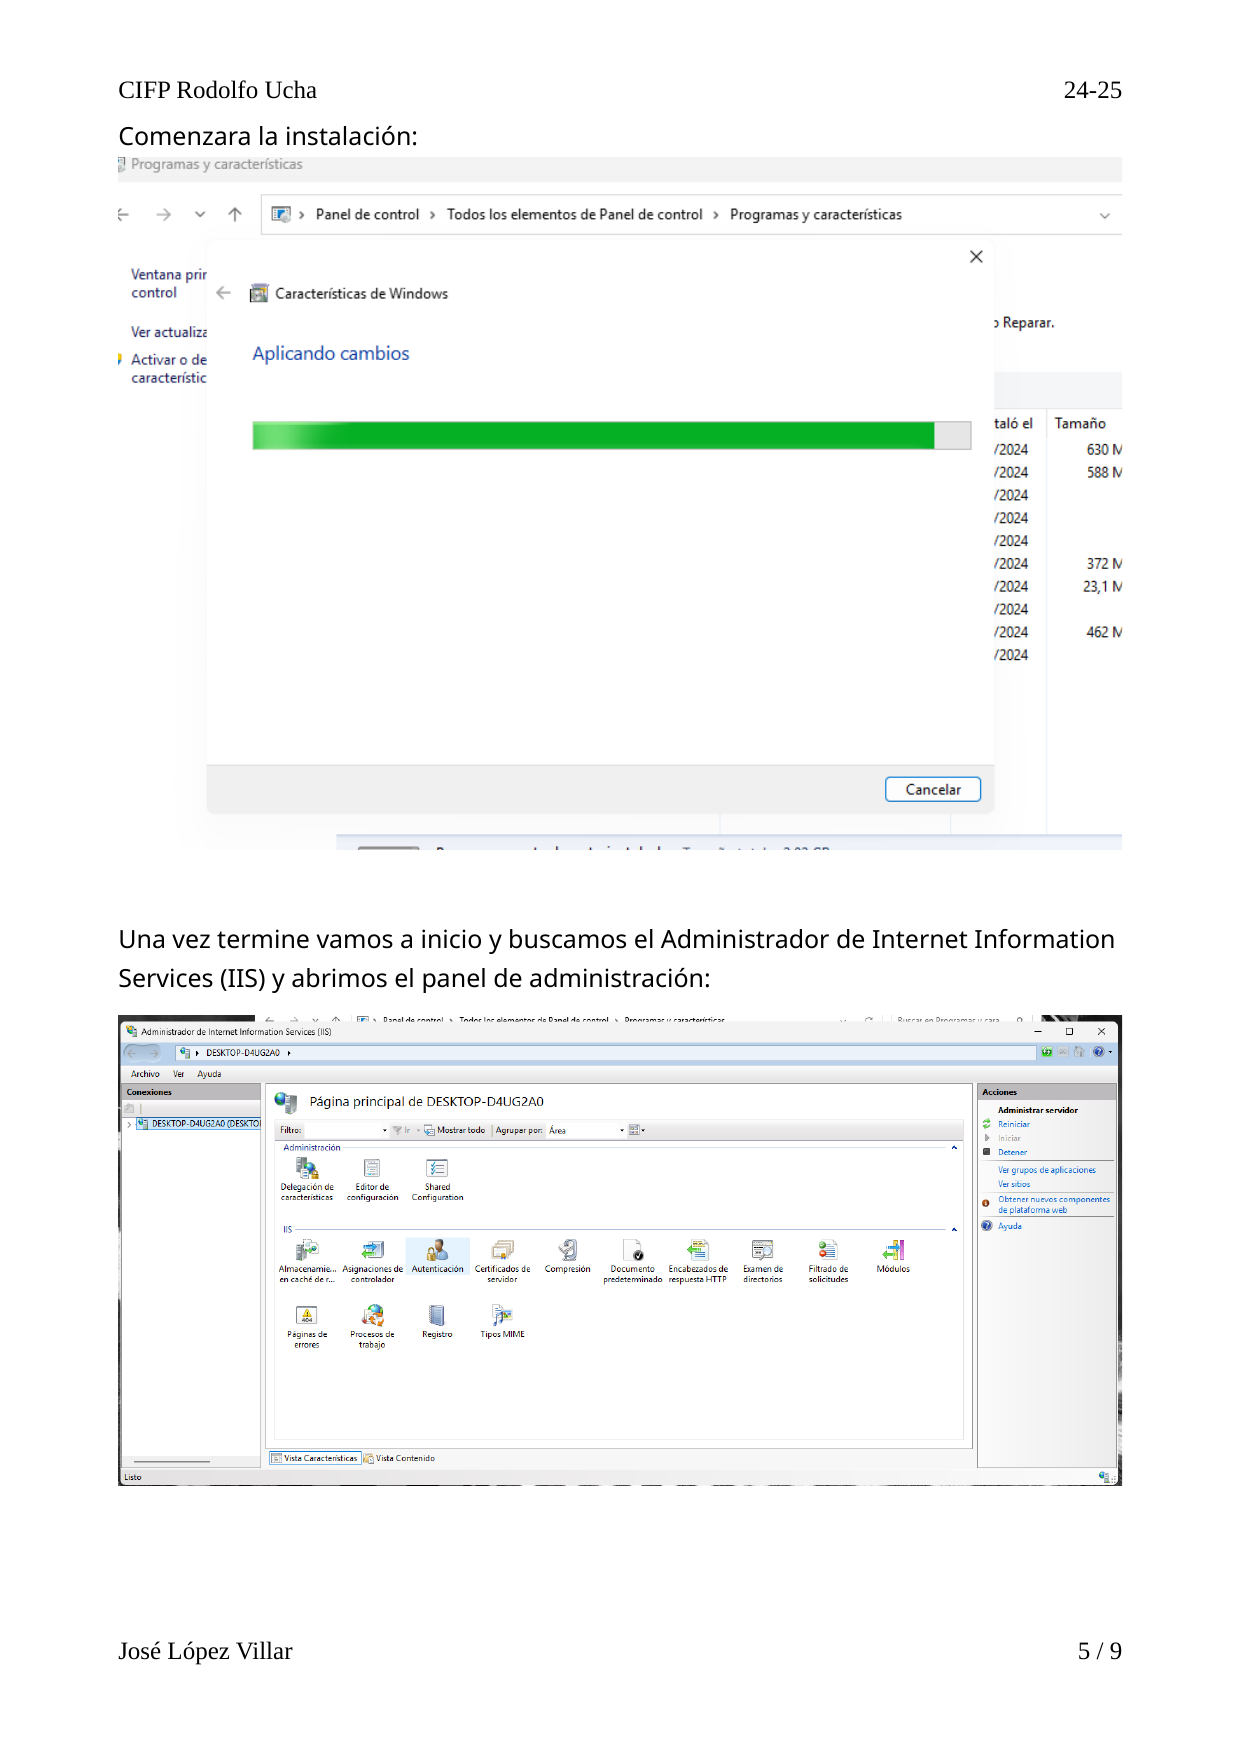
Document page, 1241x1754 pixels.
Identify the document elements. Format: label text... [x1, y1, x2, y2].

text Una vez termine vamos a inicio y buscamos el Administrador de Internet Information Services (IIS) y abrimos el panel de administración: [118, 922, 1122, 995]
text Comenzara la instalación: [118, 118, 1122, 157]
